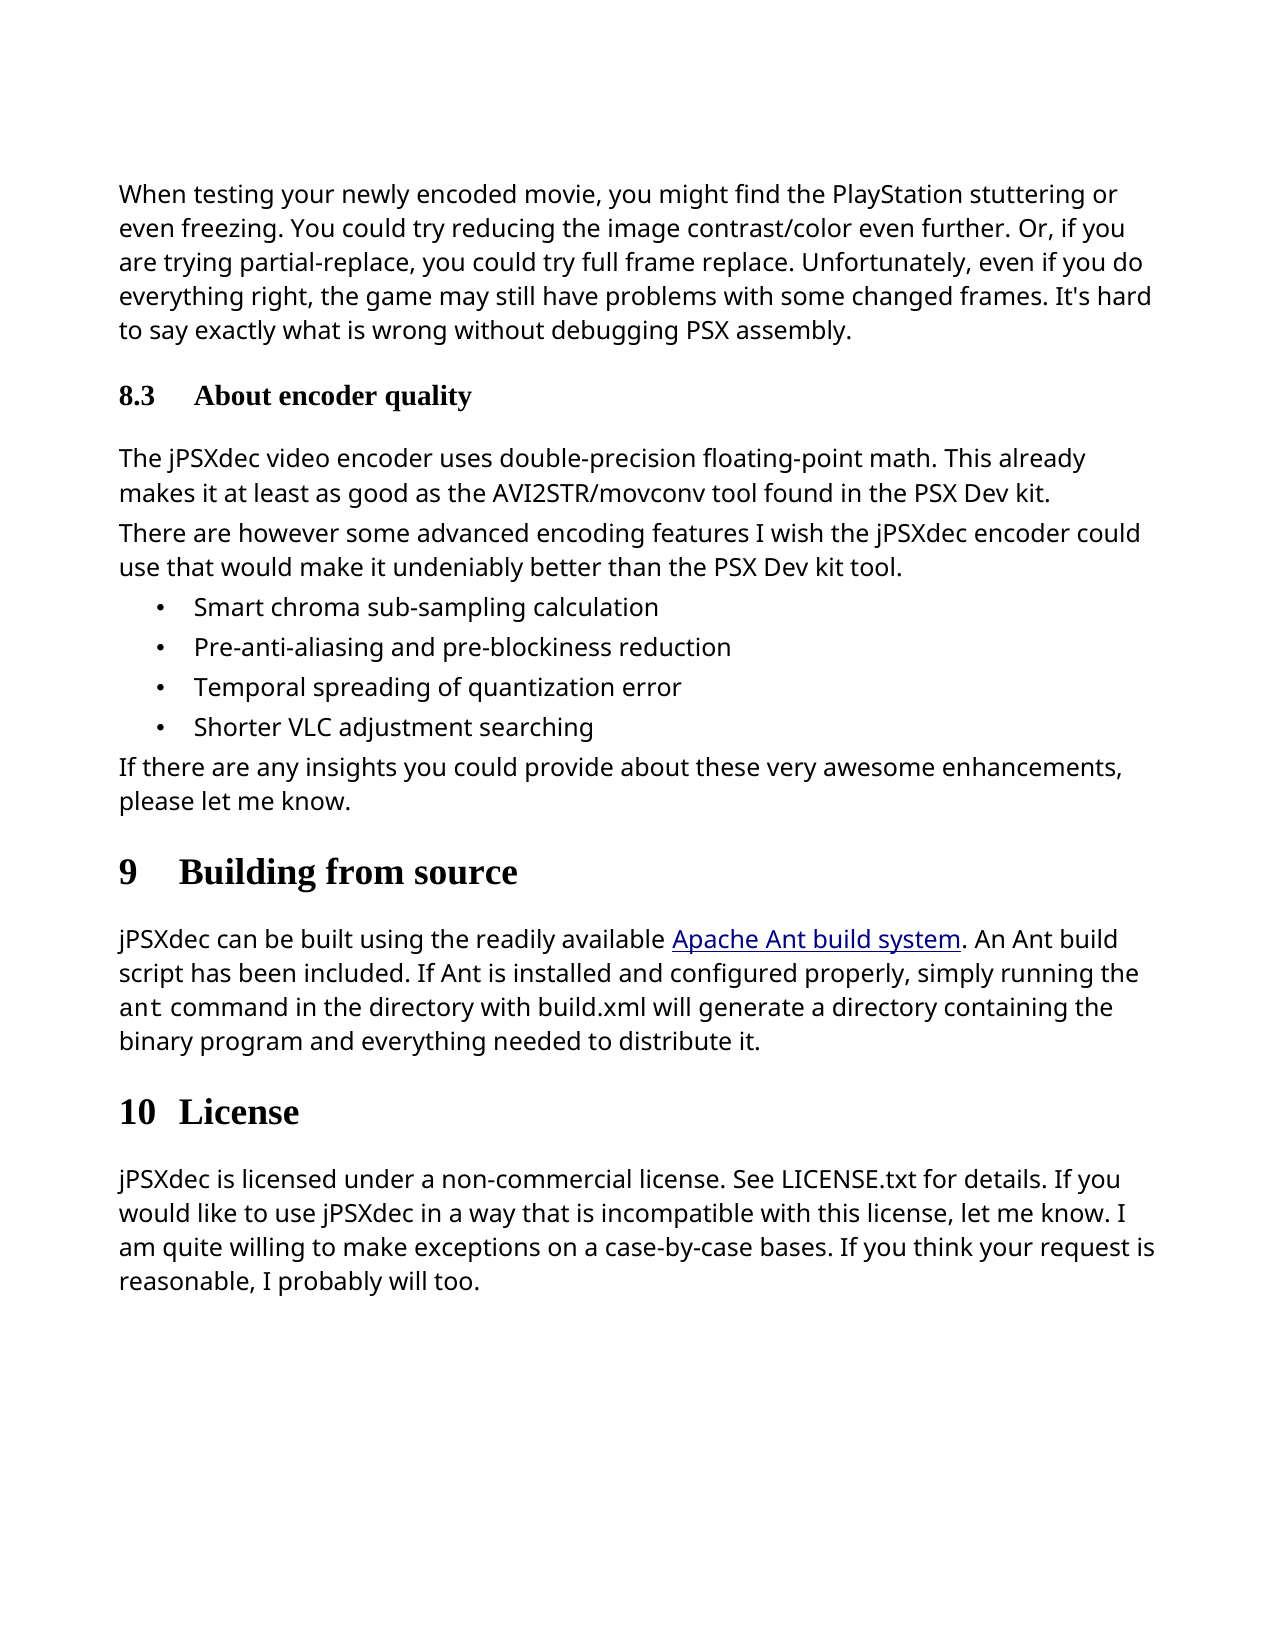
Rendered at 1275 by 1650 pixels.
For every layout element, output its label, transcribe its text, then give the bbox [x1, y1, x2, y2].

list Shorter VLC adjustment searching [156, 710, 1156, 744]
text When testing your newly encoded movie, you might find the PlayStation stuttering or even freezing. You could try reducing the image contrast/color even further. Or, if you are trying partial-replace, you could try full frame replace. Unfortunately, even if you do everything right, the game may still have problems with some changed frames. It's hard to say exactly what is wrong without debugging PSX assembly. [118, 177, 1156, 347]
list Smart chroma sub-sampling calculation [156, 589, 1156, 623]
text If there are any insights you could provide about these very awesome enhancements, please let me know. [118, 750, 1156, 818]
text There are however some advanced encoding features I wish the jPSXdec encoder could use that would make it undeniably better than the PSX Dev kit tool. [118, 515, 1156, 583]
text jPSXdec can be built using the readily available Apache Ant build system. An Ant build script has been included. If Ant is installed and configured properly, simply running the ant command in the directory with build.xml will generate a directory containing the binary program and everything needed to distribute it. [118, 922, 1156, 1058]
subtitle About encoder quality [118, 378, 1156, 412]
list Temporal spreading of quantization error [156, 670, 1156, 704]
text The jPSXdec video encoder uses double-precision floating-point math. This already makes it at least as good as the AVI2STR/movconv tool found in the PSX Dev kit. [118, 441, 1156, 509]
subtitle License [118, 1089, 1156, 1132]
subtitle Building from source [118, 849, 1156, 892]
text jPSXdec is licensed under a non-commercial license. See LICENSE.txt for details. If you would like to use jPSXdec in a way that is incompatible with this license, let me know. I am quite willing to make exceptions on a case-by-case bases. If you think your request is reasonable, I probably will too. [118, 1162, 1156, 1298]
list Pre-anti-aliasing and pre-blockiness reduction [156, 629, 1156, 664]
